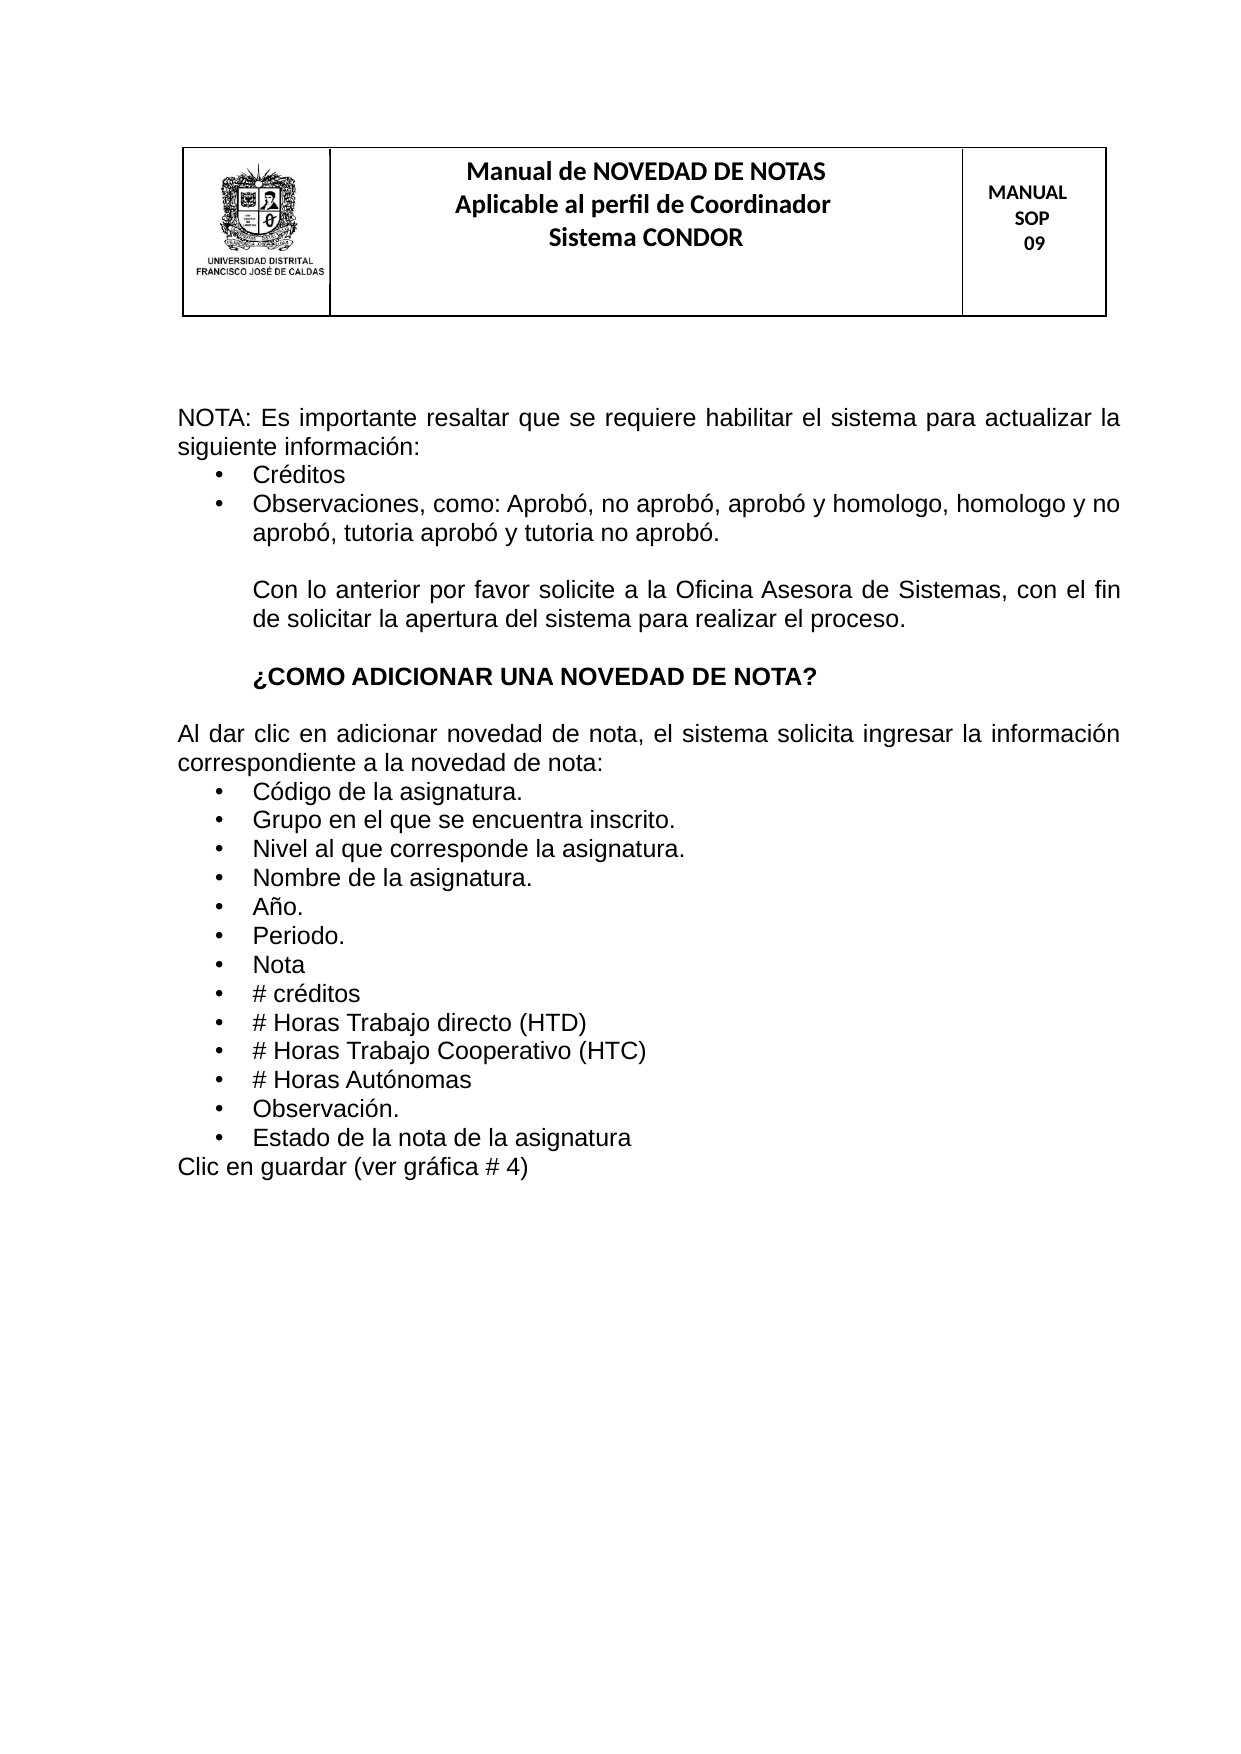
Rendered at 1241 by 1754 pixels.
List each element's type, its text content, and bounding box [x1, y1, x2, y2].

picture [188, 155, 330, 284]
text Clic en guardar (ver gráfica # 4) [177, 1152, 1122, 1181]
text NOTA: Es importante resaltar que se requiere habilitar el sistema para actualizar la siguiente información: [177, 403, 1122, 460]
list Grupo en el que se encuentra inscrito. [215, 806, 1122, 834]
list Con lo anterior por favor solicite a la Oficina Asesora de Sistemas, con el fin de solicitar la apertura del sistema para realizar el proceso. [215, 575, 1122, 633]
list Estado de la nota de la asignatura [215, 1123, 1122, 1152]
list # Horas Autónomas [215, 1065, 1122, 1094]
list Nota [215, 950, 1122, 979]
list Código de la asignatura. [215, 777, 1122, 806]
list # créditos [215, 979, 1122, 1007]
list # Horas Trabajo Cooperativo (HTC) [215, 1036, 1122, 1065]
list Observaciones, como: Aprobó, no aprobó, aprobó y homologo, homologo y no aprobó, tutoria aprobó y tutoria no aprobó. [215, 489, 1122, 547]
list Observación. [215, 1094, 1122, 1123]
list Año. [215, 892, 1122, 921]
list # Horas Trabajo directo (HTD) [215, 1007, 1122, 1036]
list Nivel al que corresponde la asignatura. [215, 834, 1122, 863]
list ¿COMO ADICIONAR UNA NOVEDAD DE NOTA? [215, 662, 1122, 690]
list Periodo. [215, 921, 1122, 950]
text Al dar clic en adicionar novedad de nota, el sistema solicita ingresar la información correspondiente a la novedad de nota: [177, 719, 1122, 777]
list Créditos [215, 460, 1122, 489]
list Nombre de la asignatura. [215, 863, 1122, 892]
